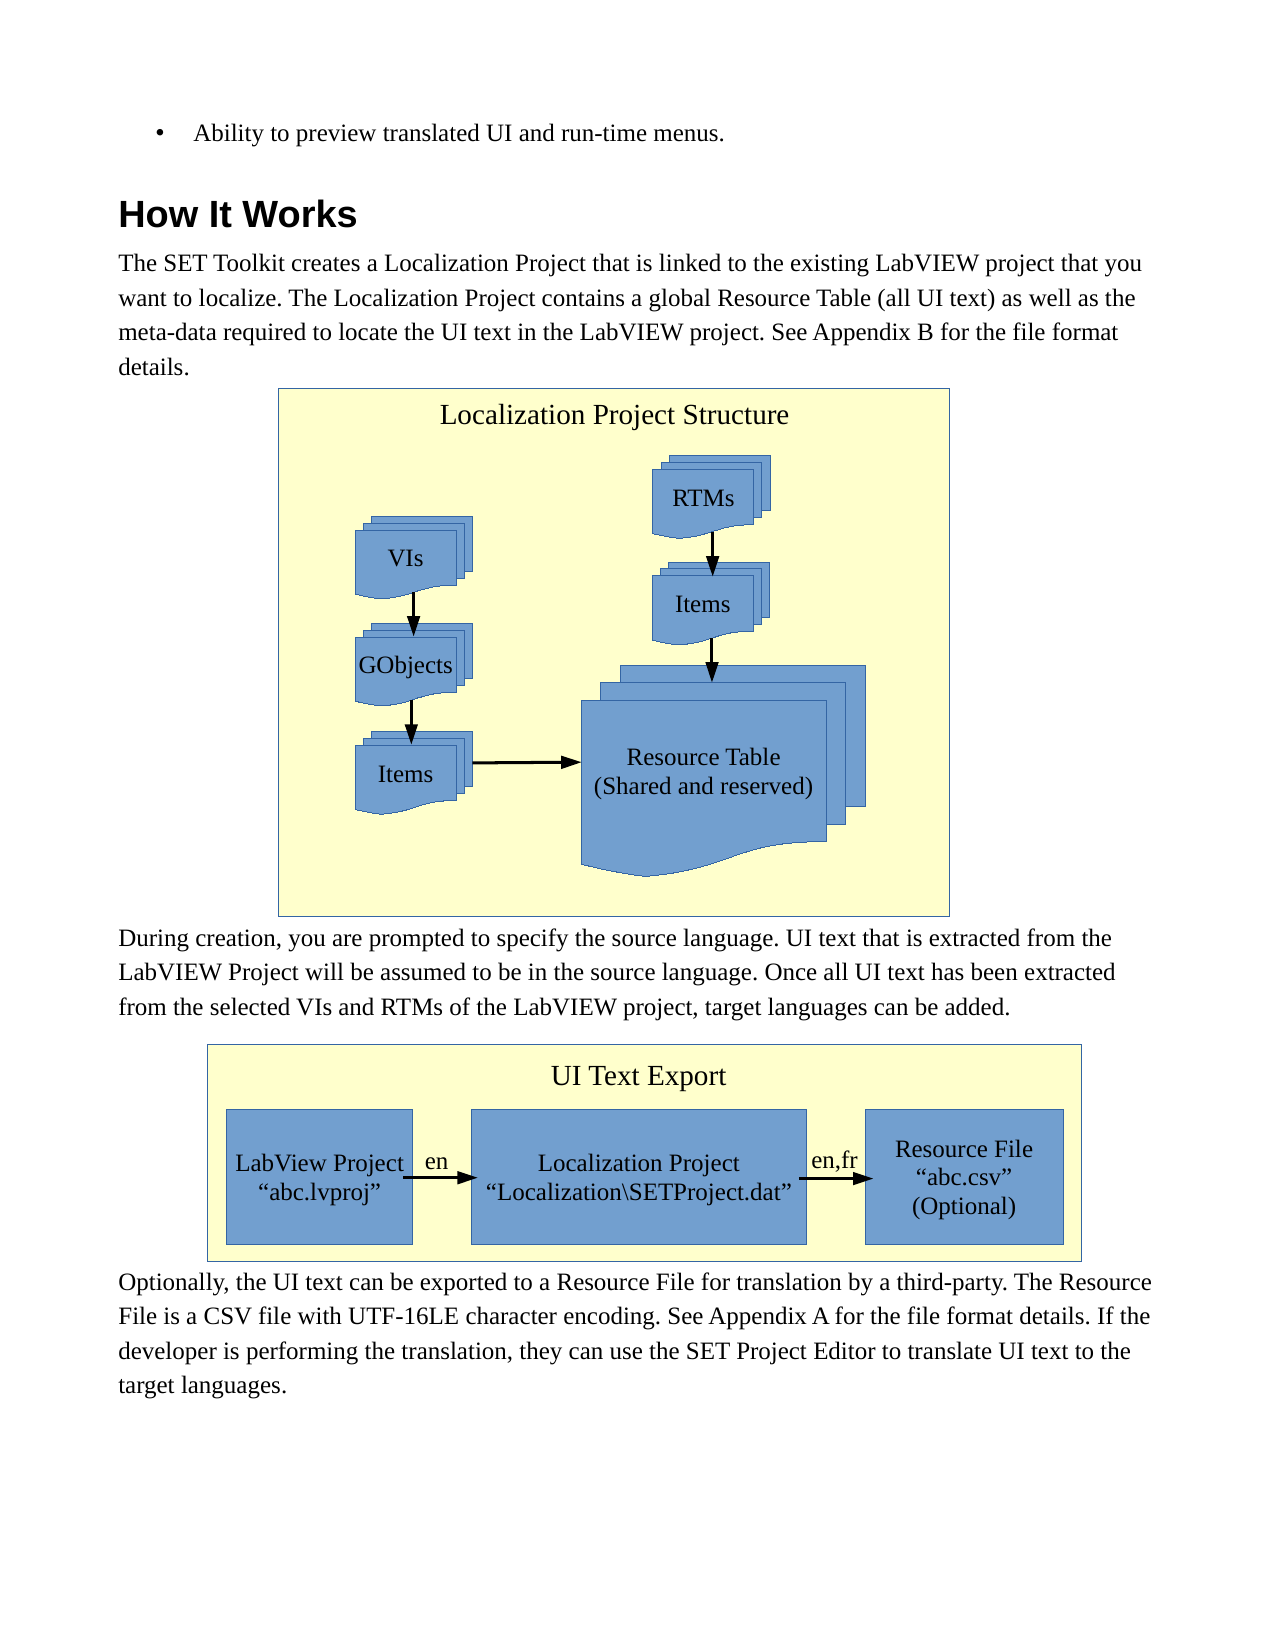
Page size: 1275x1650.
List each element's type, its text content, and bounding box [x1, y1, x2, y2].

list Ability to preview translated UI and run-time menus. [156, 118, 1157, 147]
subtitle How It Works [118, 192, 1157, 236]
text During creation, you are prompted to specify the source language. UI text that is extracted from the LabVIEW Project will be assumed to be in the source language. Once all UI text has been extracted from the selected VIs and RTMs of the LabVIEW project, target languages can be added. [118, 401, 1157, 1021]
text The SET Toolkit creates a Localization Project that is linked to the existing LabVIEW project that you want to localize. The Localization Project contains a global Resource Table (all UI text) as well as the meta-data required to locate the UI text in the LabVIEW project. See Appendix B for the file format details. [118, 248, 1157, 381]
text Optionally, the UI text can be exported to a Resource File for translation by a third-party. The Resource File is a CSV file with UTF-16LE character encoding. See Appendix A for the file format details. If the developer is performing the translation, they can use the SET Project Editor to translate UI text to the target languages. [118, 1041, 1157, 1399]
